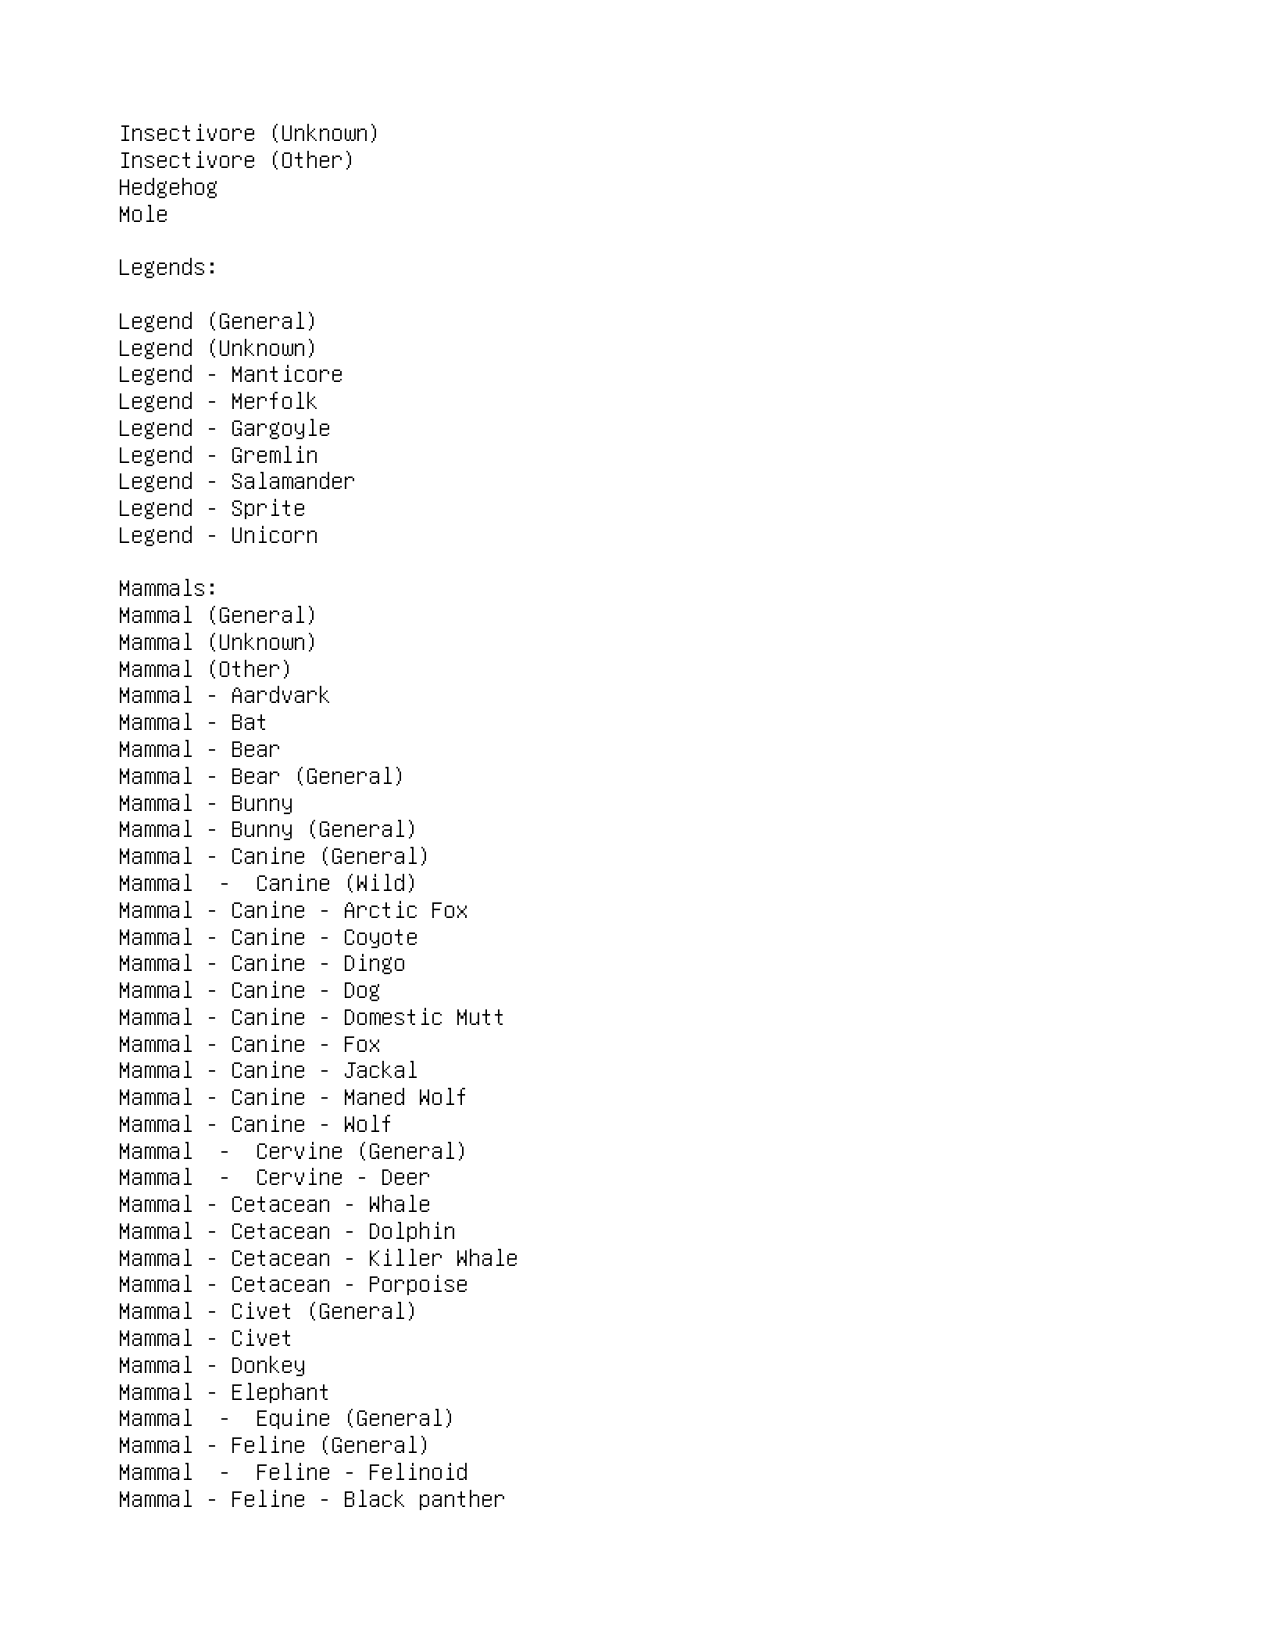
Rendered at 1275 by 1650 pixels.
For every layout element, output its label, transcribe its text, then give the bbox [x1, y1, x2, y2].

text Mammal - Canine - Wolf [118, 1109, 1157, 1135]
text Insectivore (Unknown) [118, 118, 1157, 145]
text Mammal - Feline - Felinoid [118, 1457, 1157, 1483]
text Mammal - Bear [118, 734, 1157, 761]
text Mammal - Canine - Coyote [118, 921, 1157, 948]
text Mammal - Donkey [118, 1349, 1157, 1376]
text Mammal - Canine - Jackal [118, 1055, 1157, 1082]
text Mammal - Cervine - Deer [118, 1162, 1157, 1189]
text Legend - Salamander [118, 466, 1157, 493]
text Legend - Sprite [118, 493, 1157, 520]
text Mammal - Equine (General) [118, 1403, 1157, 1430]
text Mammal - Feline (General) [118, 1430, 1157, 1457]
text Insectivore (Other) [118, 145, 1157, 172]
text Mammal - Cetacean - Dolphin [118, 1216, 1157, 1242]
text Mammal - Canine (Wild) [118, 868, 1157, 894]
text Mammal - Cetacean - Whale [118, 1189, 1157, 1216]
text Legends: [118, 252, 1157, 279]
text Mammal - Canine - Fox [118, 1028, 1157, 1055]
text Legend (General) [118, 306, 1157, 332]
text Mole [118, 198, 1157, 225]
text Legend (Unknown) [118, 332, 1157, 359]
text Mammal - Canine - Maned Wolf [118, 1082, 1157, 1109]
text Mammal - Civet [118, 1323, 1157, 1349]
text Legend - Unicorn [118, 520, 1157, 546]
text Mammal - Canine (General) [118, 841, 1157, 868]
text Mammal - Bunny (General) [118, 814, 1157, 841]
text Mammal - Canine - Arctic Fox [118, 894, 1157, 921]
text Mammal - Civet (General) [118, 1296, 1157, 1323]
text Mammals: [118, 573, 1157, 600]
text Legend - Gremlin [118, 439, 1157, 466]
text Mammal - Bear (General) [118, 761, 1157, 787]
text Mammal - Canine - Dingo [118, 948, 1157, 975]
text Hedgehog [118, 172, 1157, 198]
text Mammal - Canine - Domestic Mutt [118, 1002, 1157, 1028]
text Mammal (Other) [118, 653, 1157, 680]
text Mammal - Canine - Dog [118, 975, 1157, 1002]
text Mammal - Cervine (General) [118, 1135, 1157, 1162]
text Legend - Manticore [118, 359, 1157, 386]
text Legend - Gargoyle [118, 413, 1157, 439]
text Mammal - Aardvark [118, 680, 1157, 707]
text Mammal - Elephant [118, 1376, 1157, 1403]
text Mammal (General) [118, 600, 1157, 627]
text Mammal - Bunny [118, 787, 1157, 814]
text Mammal - Bat [118, 707, 1157, 734]
text Mammal - Cetacean - Killer Whale [118, 1242, 1157, 1269]
text Mammal (Unknown) [118, 627, 1157, 653]
text Legend - Merfolk [118, 386, 1157, 413]
text Mammal - Cetacean - Porpoise [118, 1269, 1157, 1296]
text Mammal - Feline - Black panther [118, 1483, 1157, 1510]
